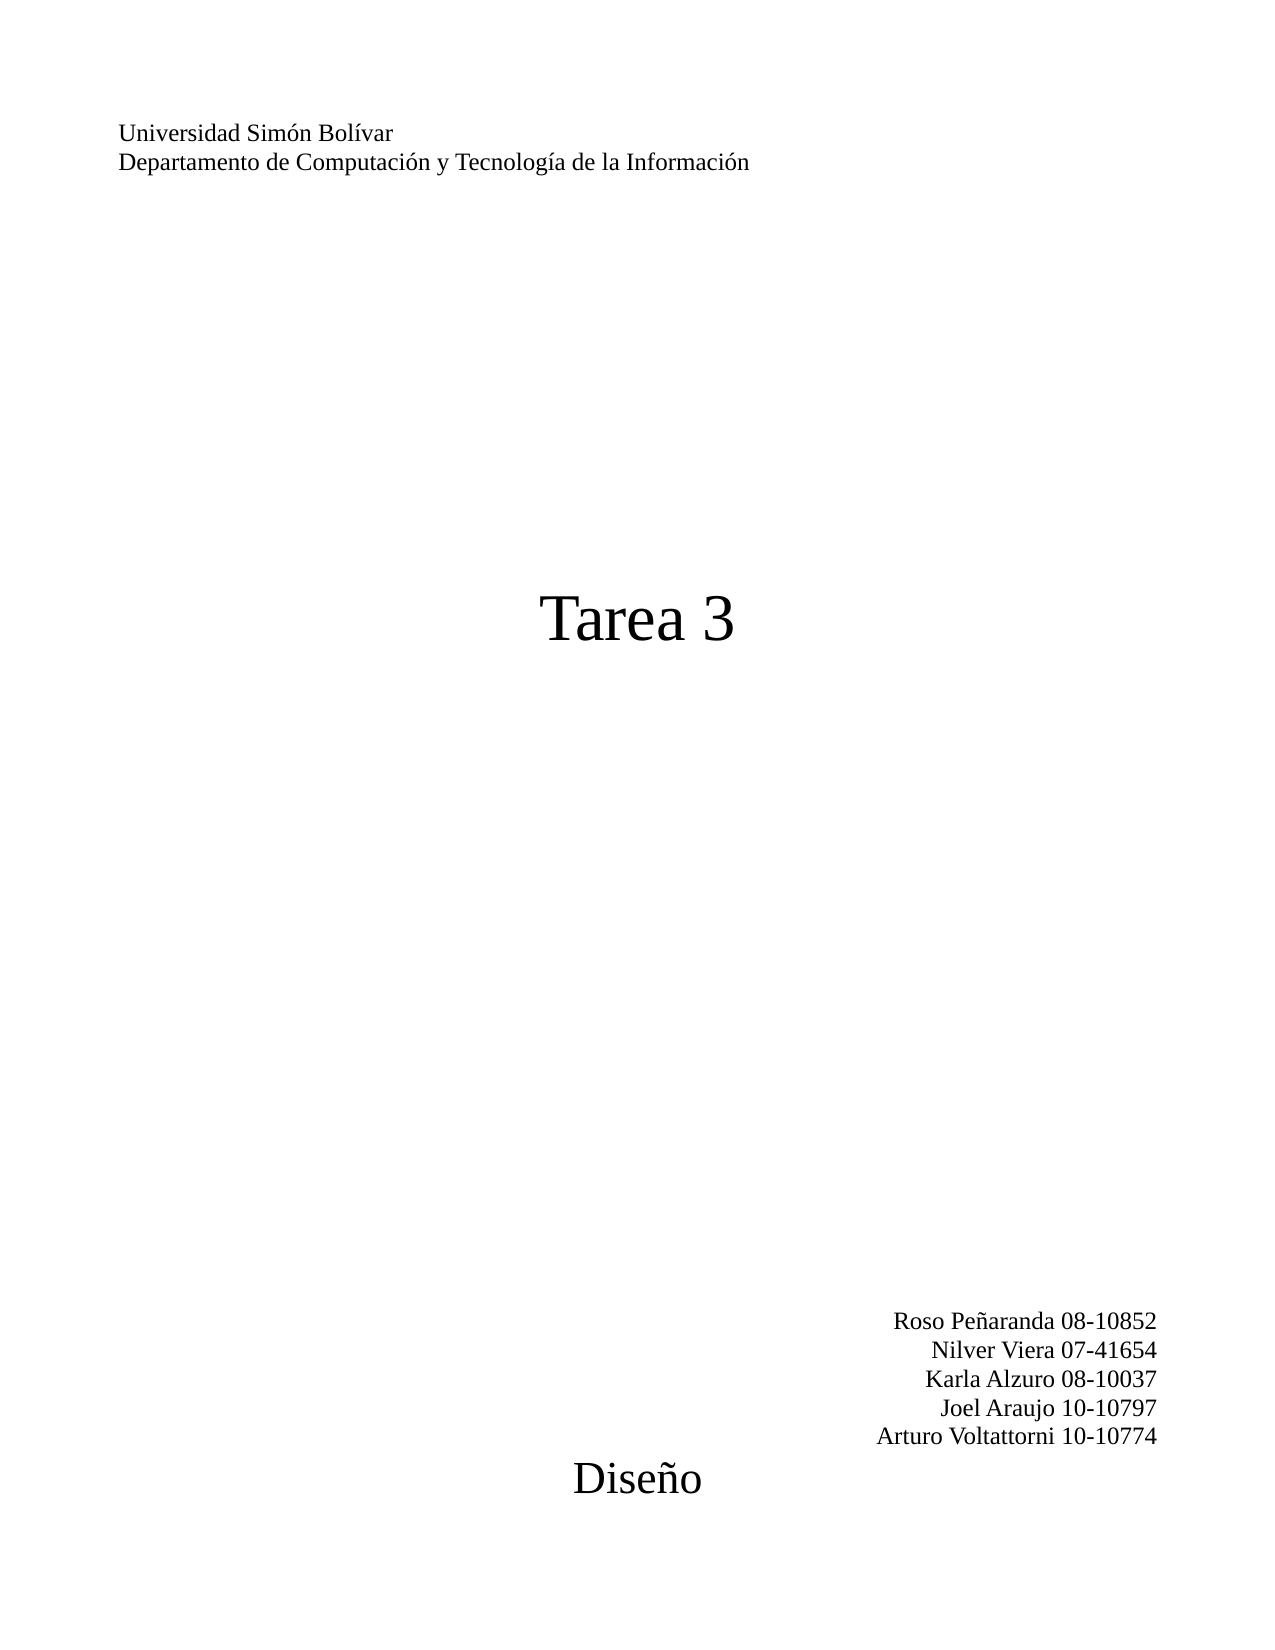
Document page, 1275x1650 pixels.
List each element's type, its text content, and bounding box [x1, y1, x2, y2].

text Arturo Voltattorni 10-10774 [118, 1421, 1157, 1450]
text Universidad Simón Bolívar [118, 118, 1157, 147]
text Diseño [118, 1450, 1157, 1503]
text Tarea 3 [118, 578, 1157, 655]
text Nilver Viera 07-41654 [118, 1335, 1157, 1364]
text Roso Peñaranda 08-10852 [118, 1306, 1157, 1335]
text Joel Araujo 10-10797 [118, 1393, 1157, 1421]
text Departamento de Computación y Tecnología de la Información [118, 147, 1157, 176]
text Karla Alzuro 08-10037 [118, 1364, 1157, 1393]
